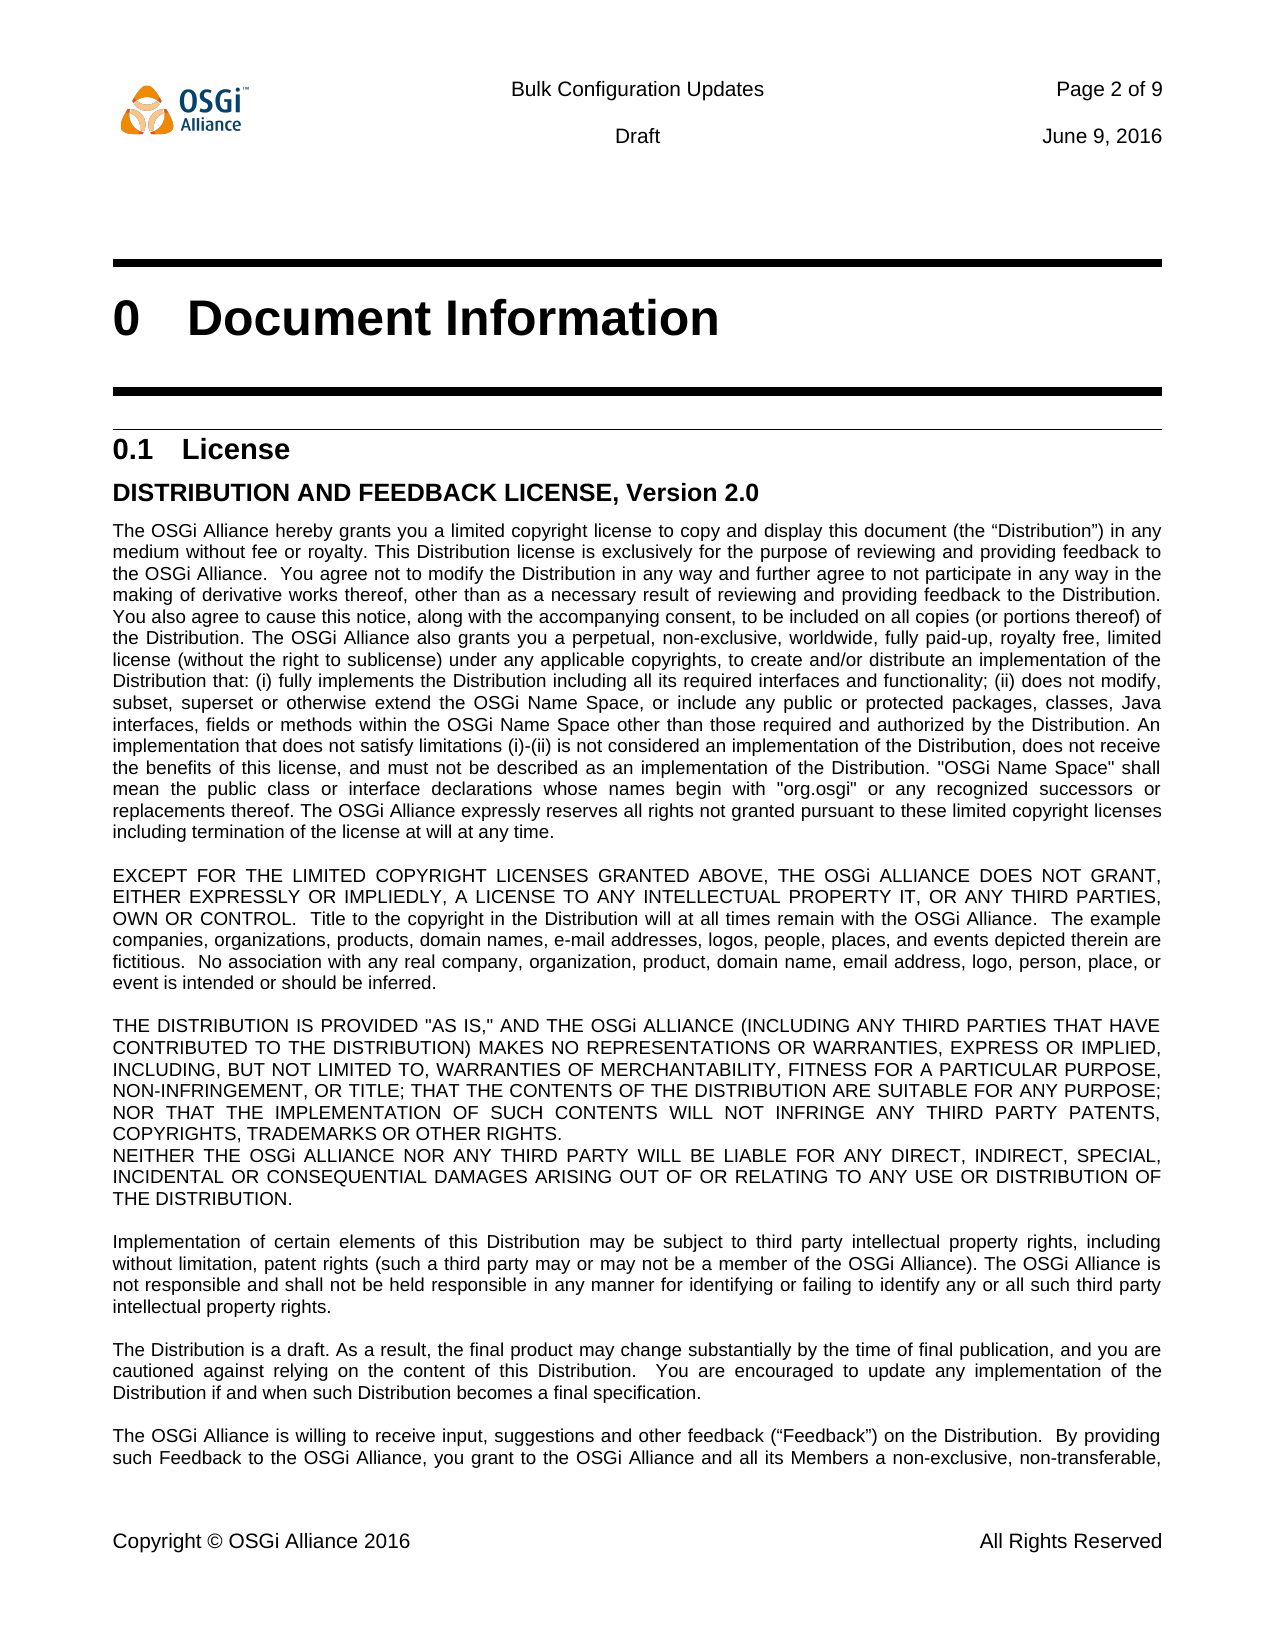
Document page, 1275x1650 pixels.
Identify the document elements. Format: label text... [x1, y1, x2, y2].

picture [113, 78, 257, 142]
text THE DISTRIBUTION IS PROVIDED "AS IS," AND THE OSGi ALLIANCE (INCLUDING ANY THIRD PARTIES THAT HAVE CONTRIBUTED TO THE DISTRIBUTION) MAKES NO REPRESENTATIONS OR WARRANTIES, EXPRESS OR IMPLIED, INCLUDING, BUT NOT LIMITED TO, WARRANTIES OF MERCHANTABILITY, FITNESS FOR A PARTICULAR PURPOSE, NON-INFRINGEMENT, OR TITLE; THAT THE CONTENTS OF THE DISTRIBUTION ARE SUITABLE FOR ANY PURPOSE; NOR THAT THE IMPLEMENTATION OF SUCH CONTENTS WILL NOT INFRINGE ANY THIRD PARTY PATENTS, COPYRIGHTS, TRADEMARKS OR OTHER RIGHTS. [112, 1015, 1162, 1145]
text EXCEPT FOR THE LIMITED COPYRIGHT LICENSES GRANTED ABOVE, THE OSGi ALLIANCE DOES NOT GRANT, EITHER EXPRESSLY OR IMPLIEDLY, A LICENSE TO ANY INTELLECTUAL PROPERTY IT, OR ANY THIRD PARTIES, OWN OR CONTROL. Title to the copyright in the Distribution will at all times remain with the OSGi Alliance. The example companies, organizations, products, domain names, e-mail addresses, logos, people, places, and events depicted therein are fictitious. No association with any real company, organization, product, domain name, email address, logo, person, place, or event is intended or should be inferred. [112, 864, 1162, 994]
text The OSGi Alliance is willing to receive input, suggestions and other feedback (“Feedback”) on the Distribution. By providing such Feedback to the OSGi Alliance, you grant to the OSGi Alliance and all its Members a non-exclusive, non-transferable, [112, 1425, 1162, 1468]
text Implementation of certain elements of this Distribution may be subject to third party intellectual property rights, including without limitation, patent rights (such a third party may or may not be a member of the OSGi Alliance). The OSGi Alliance is not responsible and shall not be held responsible in any manner for identifying or failing to identify any or all such third party intellectual property rights. [112, 1231, 1162, 1317]
subtitle Document Information [112, 260, 1162, 396]
text The OSGi Alliance hereby grants you a limited copyright license to copy and display this document (the “Distribution”) in any medium without fee or royalty. This Distribution license is exclusively for the purpose of reviewing and providing feedback to the OSGi Alliance. You agree not to modify the Distribution in any way and further agree to not participate in any way in the making of derivative works thereof, other than as a necessary result of reviewing and providing feedback to the Distribution. You also agree to cause this notice, along with the accompanying consent, to be included on all copies (or portions thereof) of the Distribution. The OSGi Alliance also grants you a perpetual, non-exclusive, worldwide, fully paid-up, royalty free, limited license (without the right to sublicense) under any applicable copyrights, to create and/or distribute an implementation of the Distribution that: (i) fully implements the Distribution including all its required interfaces and functionality; (ii) does not modify, subset, superset or otherwise extend the OSGi Name Space, or include any public or protected packages, classes, Java interfaces, fields or methods within the OSGi Name Space other than those required and authorized by the Distribution. An implementation that does not satisfy limitations (i)-(ii) is not considered an implementation of the Distribution, does not receive the benefits of this license, and must not be described as an implementation of the Distribution. "OSGi Name Space" shall mean the public class or interface declarations whose names begin with "org.osgi" or any recognized successors or replacements thereof. The OSGi Alliance expressly reserves all rights not granted pursuant to these limited copyright licenses including termination of the license at will at any time. [112, 519, 1162, 843]
text The Distribution is a draft. As a result, the final product may change substantially by the time of final publication, and you are cautioned against relying on the content of this Distribution. You are encouraged to update any implementation of the Distribution if and when such Distribution becomes a final specification. [112, 1339, 1162, 1403]
text DISTRIBUTION AND FEEDBACK LICENSE, Version 2.0 [112, 478, 1162, 507]
subtitle License [112, 430, 1162, 466]
text NEITHER THE OSGi ALLIANCE NOR ANY THIRD PARTY WILL BE LIABLE FOR ANY DIRECT, INDIRECT, SPECIAL, INCIDENTAL OR CONSEQUENTIAL DAMAGES ARISING OUT OF OR RELATING TO ANY USE OR DISTRIBUTION OF THE DISTRIBUTION. [112, 1145, 1162, 1209]
